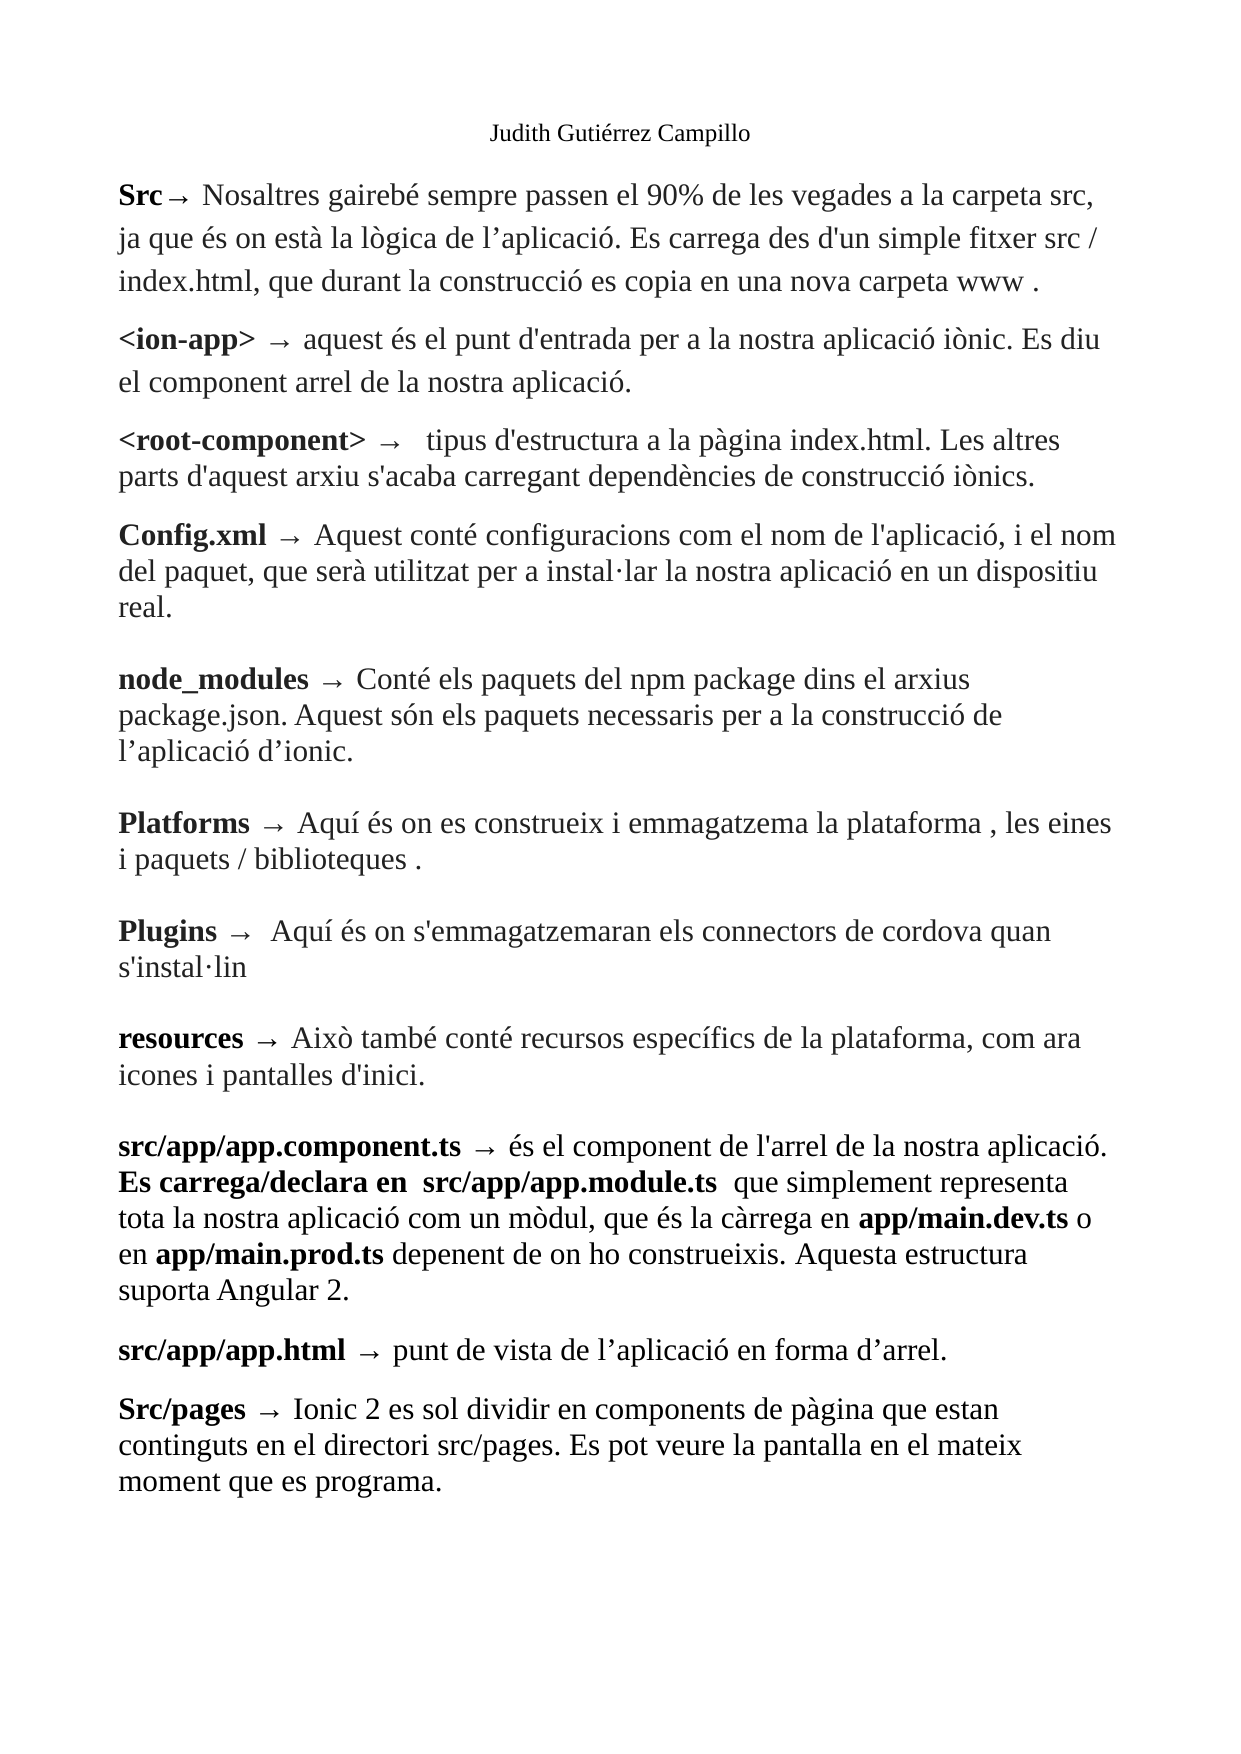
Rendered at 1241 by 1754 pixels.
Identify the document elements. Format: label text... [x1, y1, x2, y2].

text Es carrega/declara en src/app/app.module.ts que simplement representa tota la nostra aplicació com un mòdul, que és la càrrega en app/main.dev.ts o en app/main.prod.ts depenent de on ho construeixis. Aquesta estructura suporta Angular 2. [118, 1163, 1122, 1307]
text Plugins → Aquí és on s'emmagatzemaran els connectors de cordova quan s'instal·lin [118, 912, 1122, 984]
text resources → Això també conté recursos específics de la plataforma, com ara icones i pantalles d'inici. [118, 1020, 1122, 1092]
text Src/pages → Ionic 2 es sol dividir en components de pàgina que estan continguts en el directori src/pages. Es pot veure la pantalla en el mateix moment que es programa. [118, 1391, 1122, 1498]
text Src→ Nosaltres gairebé sempre passen el 90% de les vegades a la carpeta src, ja que és on està la lògica de l’aplicació. Es carrega des d'un simple fitxer src / index.html, que durant la construcció es copia en una nova carpeta www . [118, 176, 1122, 298]
text Platforms → Aquí és on es construeix i emmagatzema la plataforma , les eines i paquets / biblioteques . [118, 804, 1122, 876]
text <root-component> → tipus d'estructura a la pàgina index.html. Les altres parts d'aquest arxiu s'acaba carregant dependències de construcció iònics. [118, 421, 1122, 493]
text node_modules → Conté els paquets del npm package dins el arxius package.json. Aquest són els paquets necessaris per a la construcció de l’aplicació d’ionic. [118, 660, 1122, 768]
text src/app/app.component.ts → és el component de l'arrel de la nostra aplicació. [118, 1128, 1122, 1163]
text Config.xml → Aquest conté configuracions com el nom de l'aplicació, i el nom del paquet, que serà utilitzat per a instal·lar la nostra aplicació en un dispositiu real. [118, 517, 1122, 624]
text src/app/app.html → punt de vista de l’aplicació en forma d’arrel. [118, 1331, 1122, 1367]
text <ion-app> → aquest és el punt d'entrada per a la nostra aplicació iònic. Es diu el component arrel de la nostra aplicació. [118, 320, 1122, 399]
